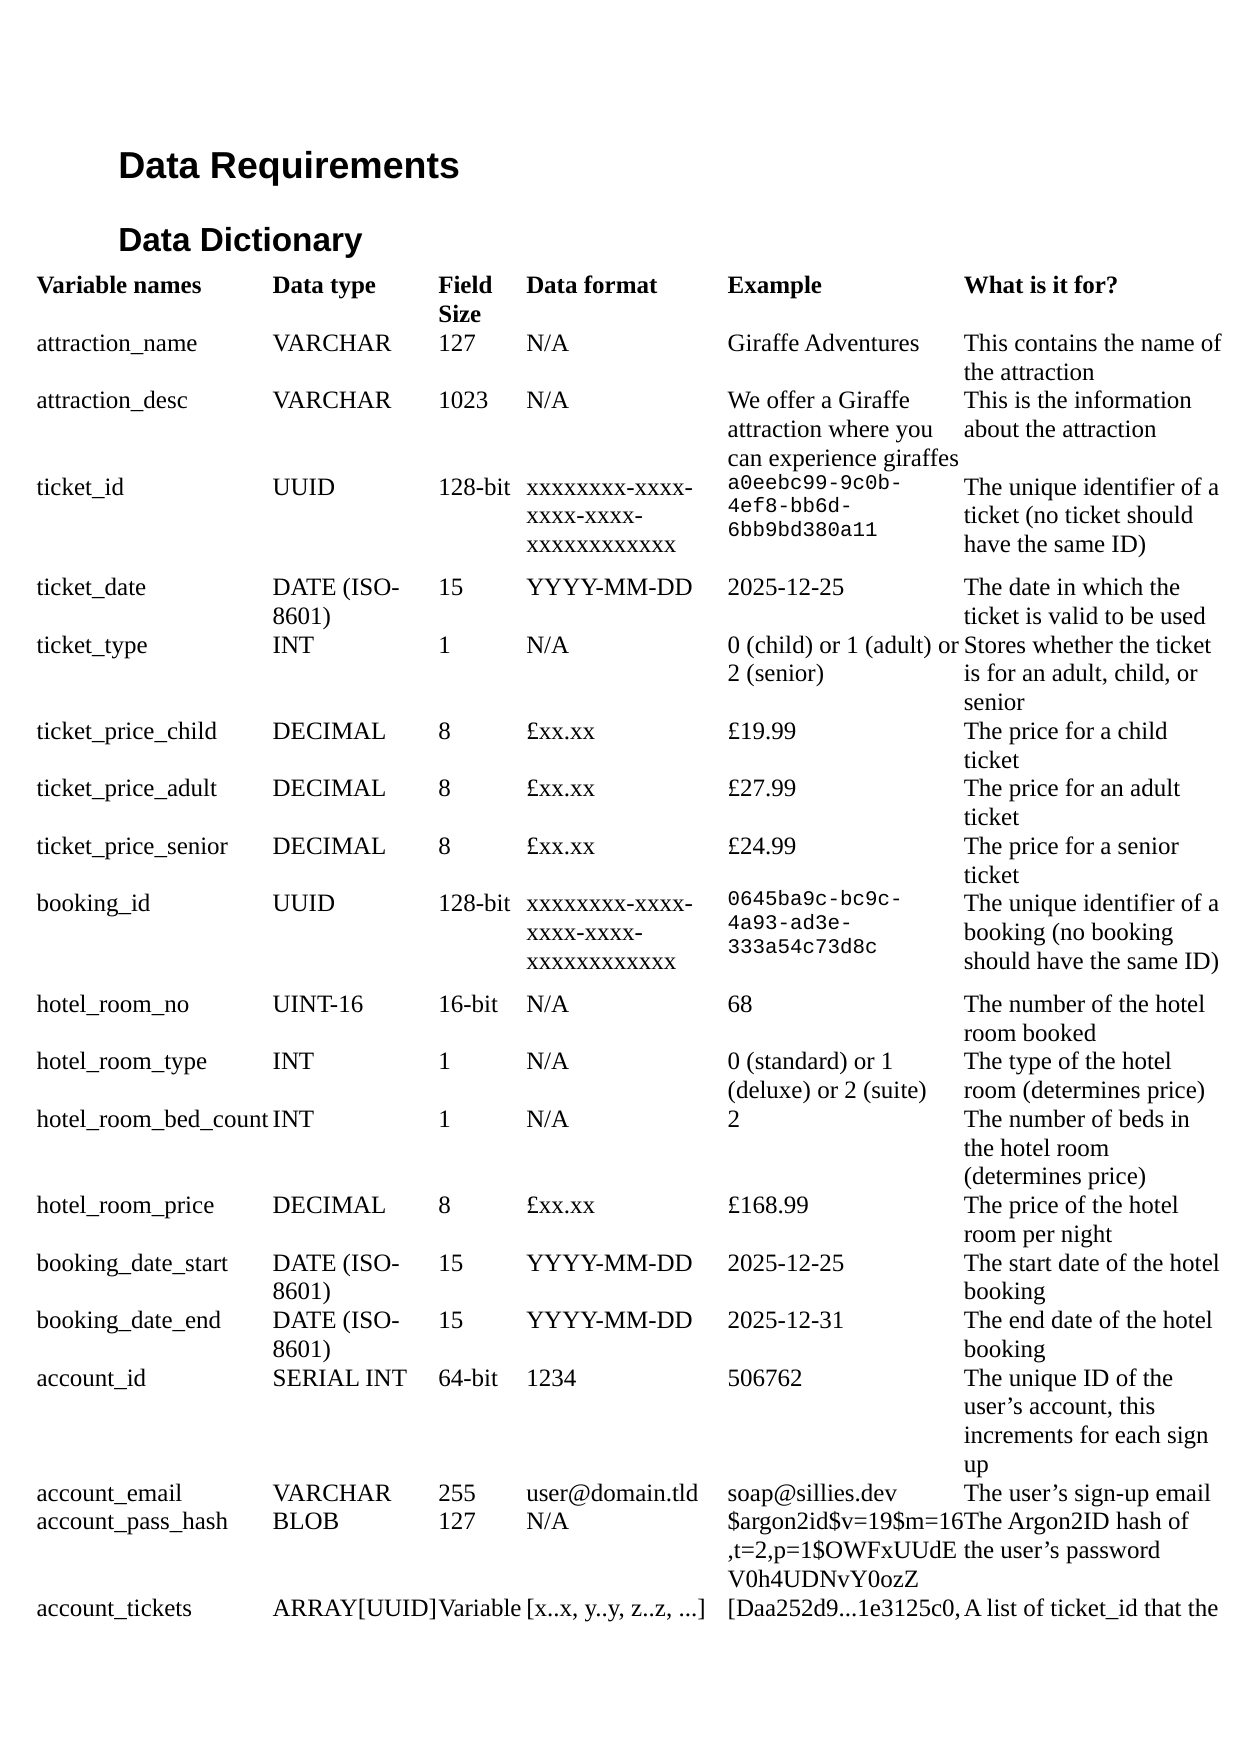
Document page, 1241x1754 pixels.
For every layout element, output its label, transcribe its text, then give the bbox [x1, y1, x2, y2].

table_cell account_tickets [36, 1593, 272, 1621]
table_cell xxxxxxxx-xxxx-xxxx-xxxx-xxxxxxxxxxxx [526, 889, 727, 989]
table_cell 127 [438, 1506, 526, 1593]
table_cell 1023 [438, 386, 526, 472]
table_cell The start date of the hotel booking [964, 1248, 1222, 1305]
table_cell £xx.xx [526, 831, 727, 888]
table_cell INT [273, 630, 438, 716]
table_cell The price for a senior ticket [964, 831, 1222, 888]
table_cell xxxxxxxx-xxxx-xxxx-xxxx-xxxxxxxxxxxx [526, 472, 727, 572]
table_cell DECIMAL [273, 774, 438, 831]
table_cell ticket_date [36, 572, 272, 630]
table_cell VARCHAR [273, 386, 438, 472]
subtitle Data Requirements [118, 143, 1122, 186]
table_cell The Argon2ID hash of the user’s password [964, 1506, 1222, 1593]
table_cell DECIMAL [273, 831, 438, 888]
table_cell booking_date_start [36, 1248, 272, 1305]
table_header What is it for? [964, 271, 1222, 328]
table_cell 128-bit [438, 472, 526, 572]
table_cell ARRAY[UUID] [273, 1593, 438, 1621]
table_cell The date in which the ticket is valid to be used [964, 572, 1222, 630]
table_cell DATE (ISO-8601) [273, 572, 438, 630]
table_cell SERIAL INT [273, 1363, 438, 1478]
table_cell YYYY-MM-DD [526, 1248, 727, 1305]
table_cell This contains the name of the attraction [964, 328, 1222, 386]
table_cell The user’s sign-up email [964, 1478, 1222, 1506]
table_cell 1234 [526, 1363, 727, 1478]
table_cell ticket_id [36, 472, 272, 572]
table_cell 8 [438, 774, 526, 831]
table_cell a0eebc99-9c0b-4ef8-bb6d-6bb9bd380a11 [728, 472, 963, 572]
table_cell 64-bit [438, 1363, 526, 1478]
table_cell booking_date_end [36, 1305, 272, 1363]
table_cell DATE (ISO-8601) [273, 1248, 438, 1305]
table_cell This is the information about the attraction [964, 386, 1222, 472]
table_cell The price for an adult ticket [964, 774, 1222, 831]
table_cell N/A [526, 386, 727, 472]
table_cell N/A [526, 1506, 727, 1593]
table_header Example [728, 271, 963, 328]
table_cell 128-bit [438, 889, 526, 989]
table_cell N/A [526, 1046, 727, 1104]
table_cell DECIMAL [273, 1190, 438, 1248]
table_cell The number of the hotel room booked [964, 989, 1222, 1046]
table_cell 1 [438, 630, 526, 716]
table_cell £xx.xx [526, 716, 727, 773]
table_cell Variable length [438, 1593, 526, 1621]
table_cell hotel_room_type [36, 1046, 272, 1104]
table_cell ticket_price_adult [36, 774, 272, 831]
table_cell N/A [526, 1104, 727, 1190]
table_cell Stores whether the ticket is for an adult, child, or senior [964, 630, 1222, 716]
table_cell 8 [438, 831, 526, 888]
table_cell 15 [438, 1248, 526, 1305]
table_cell 2025-12-25 [728, 572, 963, 630]
table_cell The end date of the hotel booking [964, 1305, 1222, 1363]
table_cell 1 [438, 1046, 526, 1104]
table_cell 255 [438, 1478, 526, 1506]
table_cell UUID [273, 472, 438, 572]
table_cell UINT-16 [273, 989, 438, 1046]
table_cell 2 [728, 1104, 963, 1190]
table_cell hotel_room_price [36, 1190, 272, 1248]
table_cell £xx.xx [526, 774, 727, 831]
table_cell INT [273, 1104, 438, 1190]
table_cell 16-bit [438, 989, 526, 1046]
table_cell hotel_room_bed_count [36, 1104, 272, 1190]
table_cell The price for a child ticket [964, 716, 1222, 773]
table_cell The type of the hotel room (determines price) [964, 1046, 1222, 1104]
table_cell ticket_type [36, 630, 272, 716]
table_cell £19.99 [728, 716, 963, 773]
table_cell booking_id [36, 889, 272, 989]
table_cell The unique identifier of a booking (no booking should have the same ID) [964, 889, 1222, 989]
table_cell [x..x, y..y, z..z, ...] [526, 1593, 727, 1621]
table_cell A list of ticket_id that the [964, 1593, 1222, 1621]
table_cell 15 [438, 1305, 526, 1363]
table_header Field Size [438, 271, 526, 328]
table_cell The unique ID of the user’s account, this increments for each sign up [964, 1363, 1222, 1478]
table_cell YYYY-MM-DD [526, 572, 727, 630]
table_cell BLOB [273, 1506, 438, 1593]
table_cell VARCHAR [273, 1478, 438, 1506]
subtitle Data Dictionary [118, 219, 1122, 258]
table_cell account_pass_hash [36, 1506, 272, 1593]
table_cell 0 (child) or 1 (adult) or 2 (senior) [728, 630, 963, 716]
table_cell INT [273, 1046, 438, 1104]
table_cell account_email [36, 1478, 272, 1506]
table_cell hotel_room_no [36, 989, 272, 1046]
table_cell 0645ba9c-bc9c-4a93-ad3e-333a54c73d8c [728, 889, 963, 989]
table_header Data type [273, 271, 438, 328]
table_cell 68 [728, 989, 963, 1046]
table_cell 2025-12-31 [728, 1305, 963, 1363]
table_cell 506762 [728, 1363, 963, 1478]
table_cell account_id [36, 1363, 272, 1478]
table_cell £27.99 [728, 774, 963, 831]
table_header Data format [526, 271, 727, 328]
table_cell N/A [526, 328, 727, 386]
table_cell YYYY-MM-DD [526, 1305, 727, 1363]
table_cell DECIMAL [273, 716, 438, 773]
table_cell attraction_desc [36, 386, 272, 472]
table_cell We offer a Giraffe attraction where you can experience giraffes [728, 386, 963, 472]
table_cell 15 [438, 572, 526, 630]
table_cell DATE (ISO-8601) [273, 1305, 438, 1363]
table_cell [Daa252d9...1e3125c0, [728, 1593, 963, 1621]
table_cell 127 [438, 328, 526, 386]
table_cell 0 (standard) or 1 (deluxe) or 2 (suite) [728, 1046, 963, 1104]
table_cell 8 [438, 716, 526, 773]
table_cell The price of the hotel room per night [964, 1190, 1222, 1248]
table_cell 1 [438, 1104, 526, 1190]
table_cell VARCHAR [273, 328, 438, 386]
table_cell UUID [273, 889, 438, 989]
table_cell attraction_name [36, 328, 272, 386]
table_header Variable names [36, 271, 272, 328]
table_cell The unique identifier of a ticket (no ticket should have the same ID) [964, 472, 1222, 572]
table_cell $argon2id$v=19$m=16,t=2,p=1$OWFxUUdEV0h4UDNvY0ozZ [728, 1506, 963, 1593]
table_cell £24.99 [728, 831, 963, 888]
table_cell The number of beds in the hotel room (determines price) [964, 1104, 1222, 1190]
table_cell N/A [526, 989, 727, 1046]
table_cell N/A [526, 630, 727, 716]
table_cell ticket_price_senior [36, 831, 272, 888]
table_cell £168.99 [728, 1190, 963, 1248]
table_cell 2025-12-25 [728, 1248, 963, 1305]
table_cell £xx.xx [526, 1190, 727, 1248]
table_cell user@domain.tld [526, 1478, 727, 1506]
table_cell 8 [438, 1190, 526, 1248]
table_cell soap@sillies.dev [728, 1478, 963, 1506]
table_cell Giraffe Adventures [728, 328, 963, 386]
table_cell ticket_price_child [36, 716, 272, 773]
